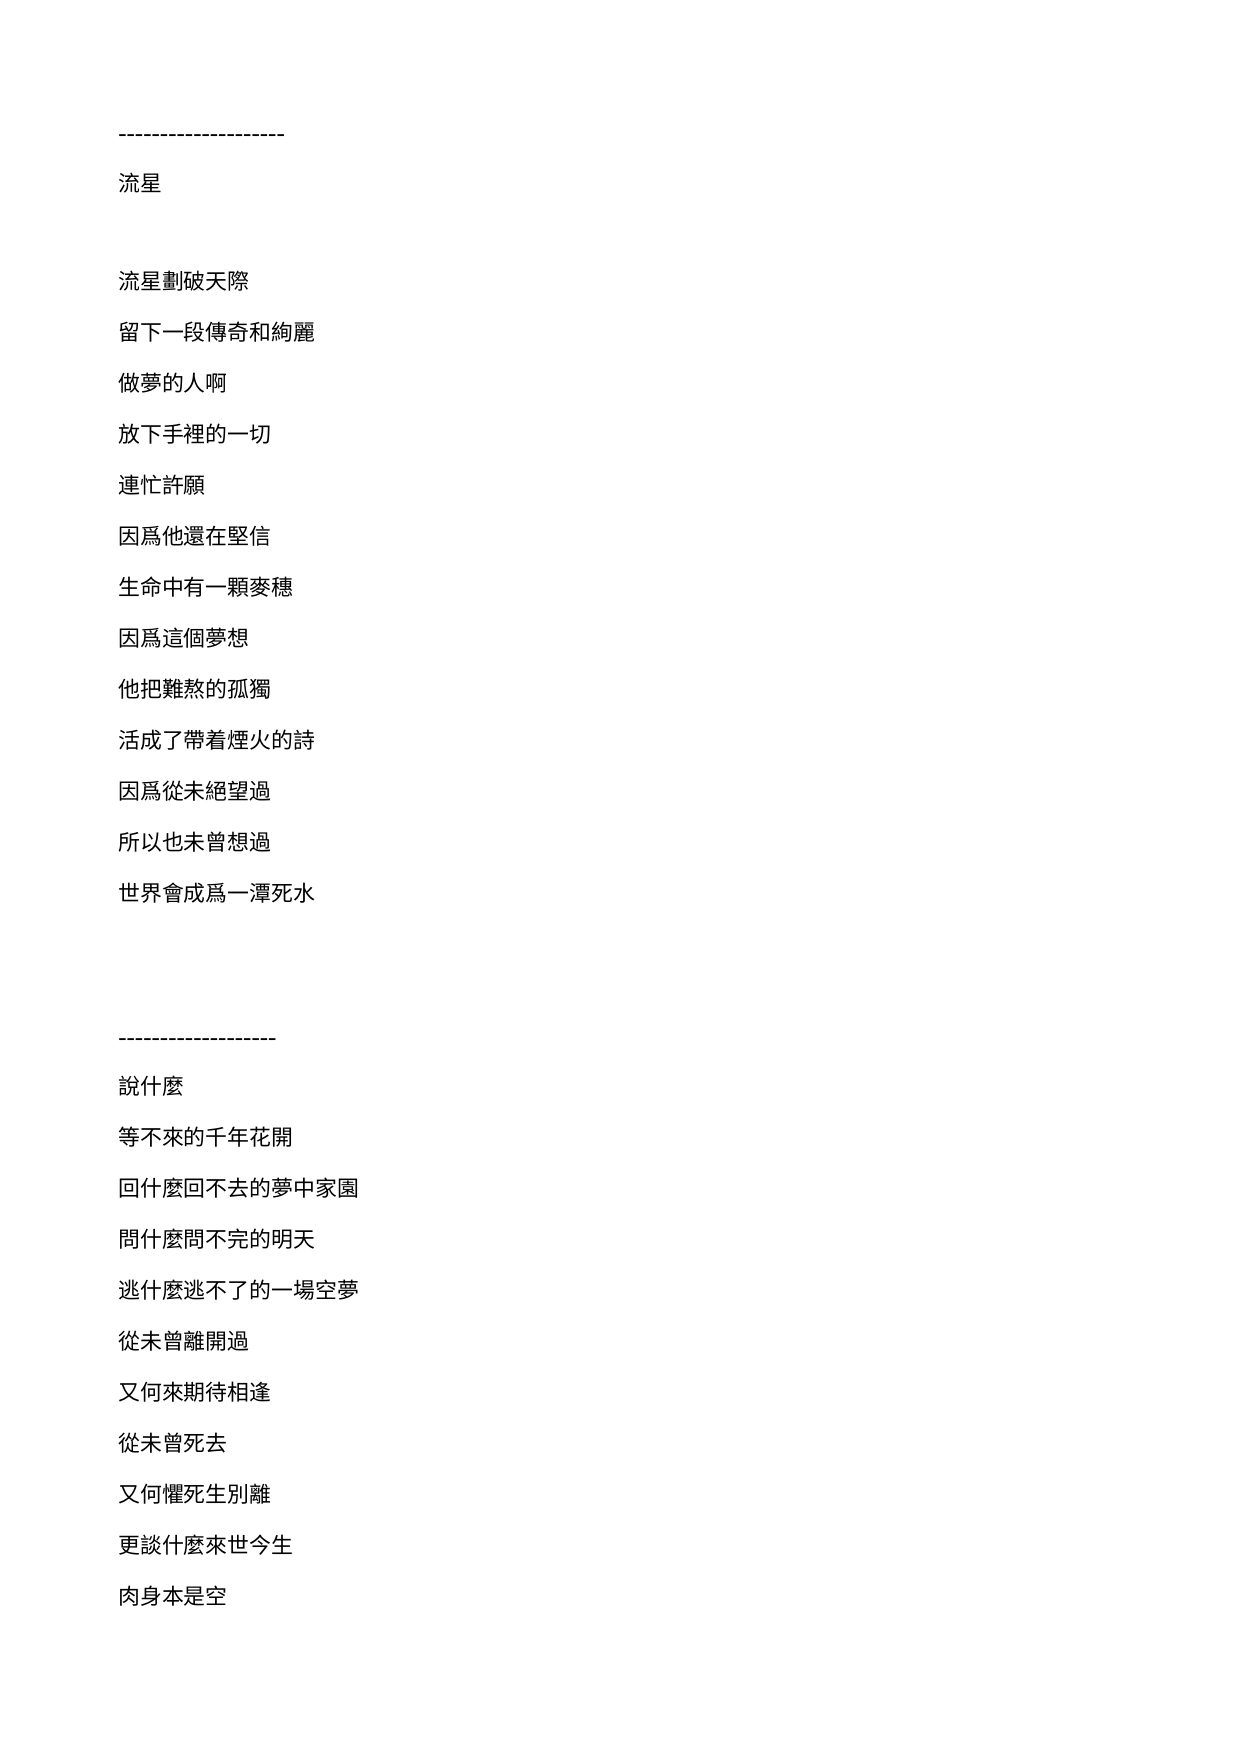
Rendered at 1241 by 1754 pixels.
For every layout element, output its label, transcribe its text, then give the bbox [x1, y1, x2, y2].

text 活成了帶着煙火的詩 [118, 723, 1122, 754]
text 所以也未曾想過 [118, 824, 1122, 856]
text 等不來的千年花開 [118, 1120, 1122, 1152]
text 留下一段傳奇和絢麗 [118, 315, 1122, 347]
text 又何來期待相逢 [118, 1375, 1122, 1407]
text 更談什麼來世今生 [118, 1528, 1122, 1559]
text 做夢的人啊 [118, 366, 1122, 398]
text 放下手裡的一切 [118, 417, 1122, 449]
text -------------------- [118, 118, 1122, 147]
text 回什麼回不去的夢中家園 [118, 1171, 1122, 1203]
text 流星劃破天際 [118, 264, 1122, 296]
text 生命中有一顆麥穗 [118, 570, 1122, 602]
text 說什麼 [118, 1069, 1122, 1101]
text 因爲他還在堅信 [118, 519, 1122, 551]
text 世界會成爲一潭死水 [118, 876, 1122, 907]
text 逃什麼逃不了的一場空夢 [118, 1273, 1122, 1305]
text 從未曾死去 [118, 1426, 1122, 1457]
text ------------------- [118, 1022, 1122, 1050]
text 從未曾離開過 [118, 1324, 1122, 1356]
text 又何懼死生別離 [118, 1477, 1122, 1508]
text 因爲從未絕望過 [118, 774, 1122, 805]
text 他把難熬的孤獨 [118, 672, 1122, 703]
text 肉身本是空 [118, 1579, 1122, 1610]
text 問什麼問不完的明天 [118, 1222, 1122, 1254]
text 因爲這個夢想 [118, 621, 1122, 652]
text 連忙許願 [118, 468, 1122, 500]
text 流星 [118, 166, 1122, 197]
